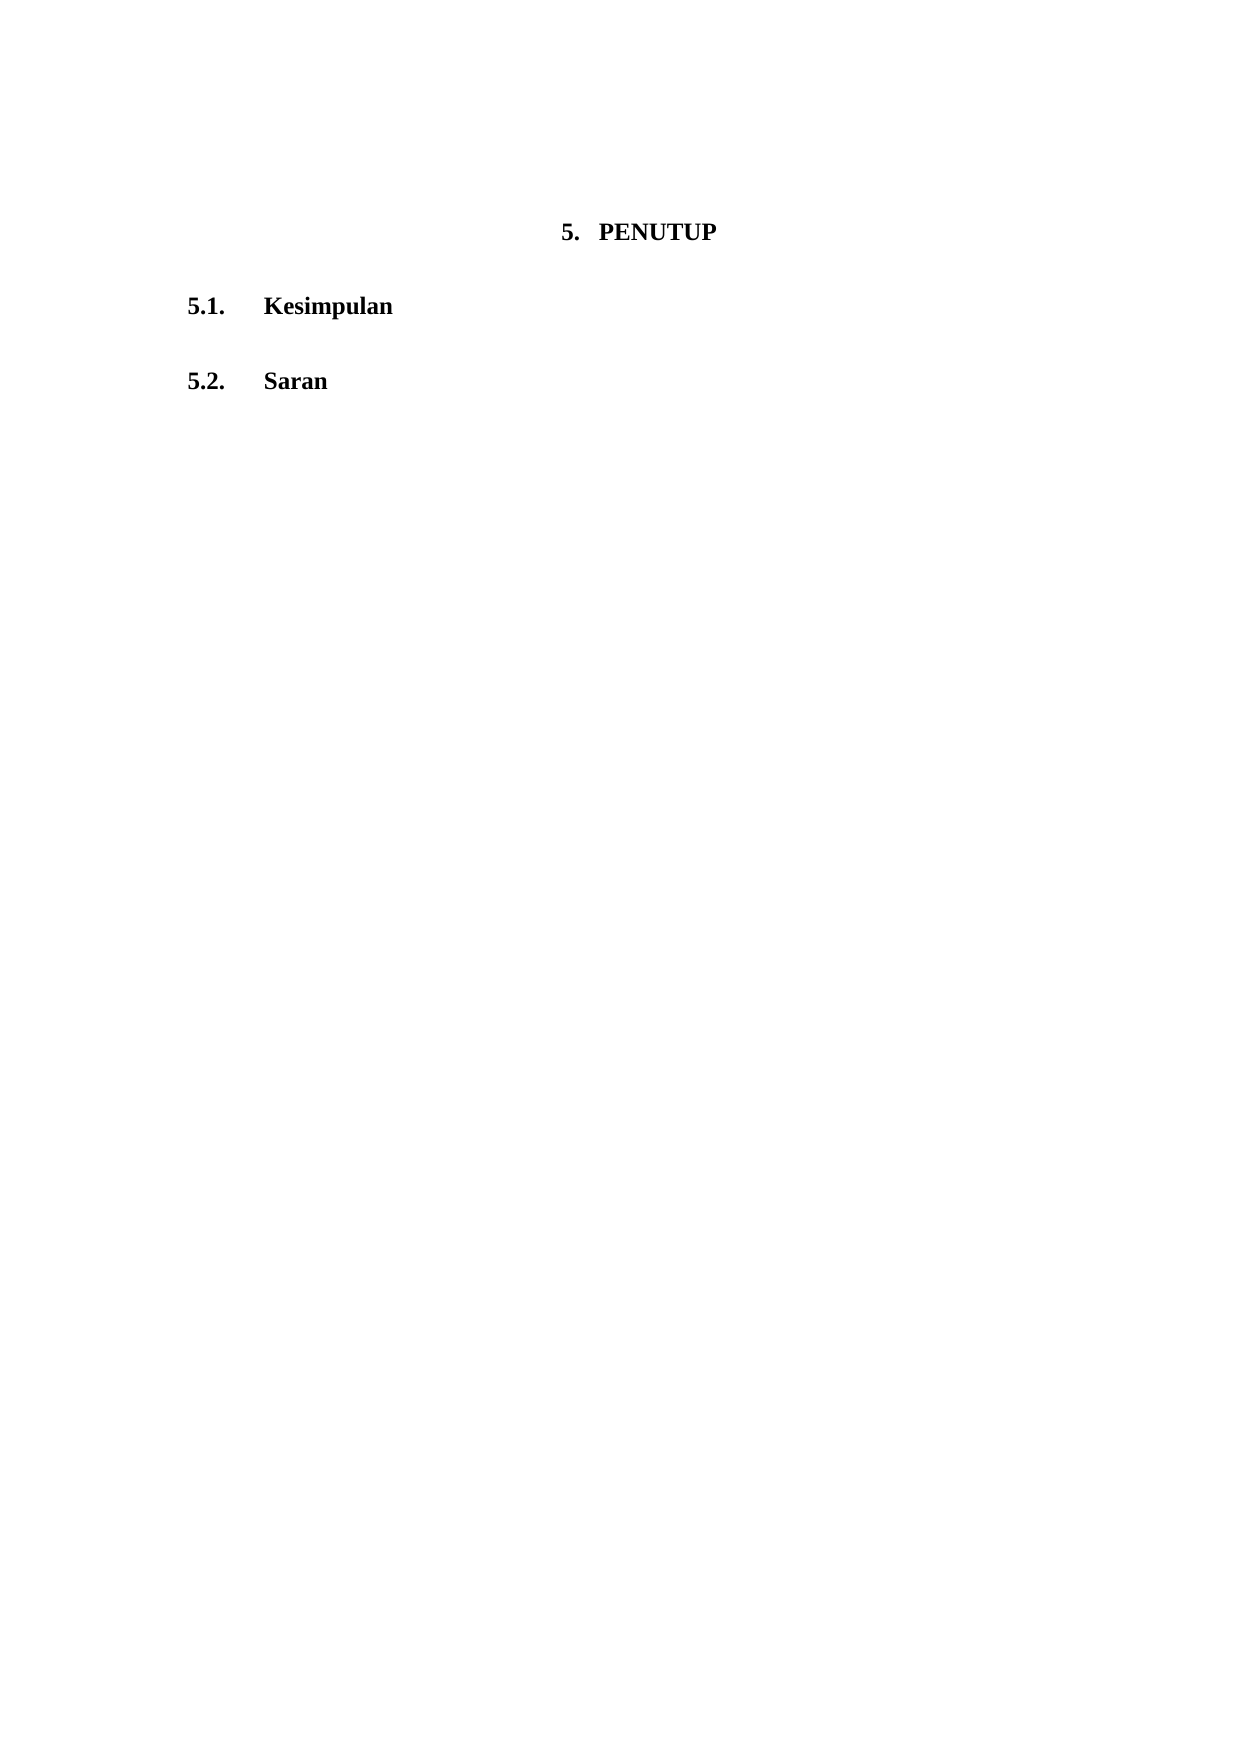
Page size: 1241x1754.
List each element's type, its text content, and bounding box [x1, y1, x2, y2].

subtitle Kesimpulan [187, 291, 1053, 320]
subtitle Saran [187, 366, 1053, 394]
subtitle PENUTUP [225, 217, 1053, 246]
